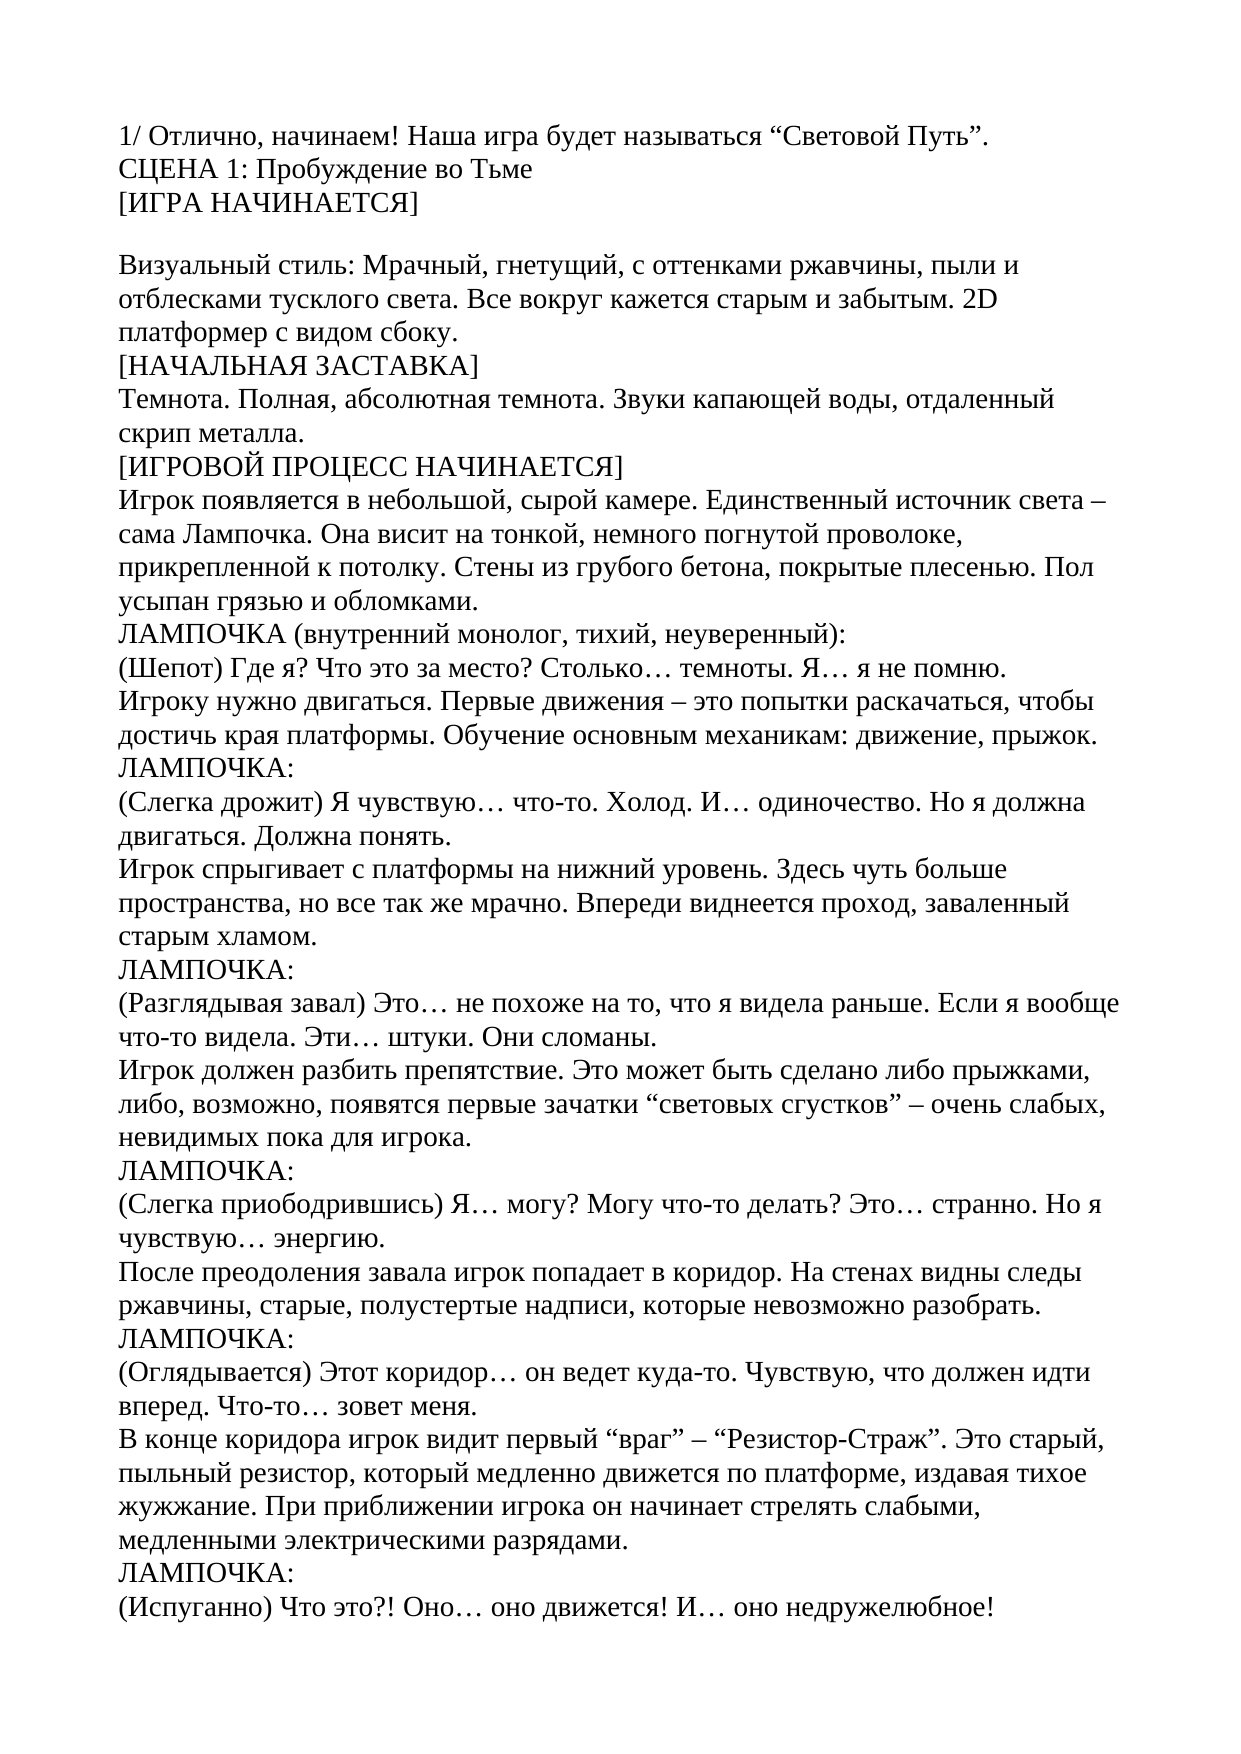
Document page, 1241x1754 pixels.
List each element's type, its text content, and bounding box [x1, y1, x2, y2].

text (Разглядывая завал) Это… не похоже на то, что я видела раньше. Если я вообще что-то видела. Эти… штуки. Они сломаны. [118, 985, 1122, 1052]
text ЛАМПОЧКА: [118, 1556, 1122, 1589]
text 1/ Отлично, начинаем! Наша игра будет называться “Световой Путь”. [118, 118, 1122, 152]
text (Слегка дрожит) Я чувствую… что-то. Холод. И… одиночество. Но я должна двигаться. Должна понять. [118, 784, 1122, 851]
text Игрок должен разбить препятствие. Это может быть сделано либо прыжками, либо, возможно, появятся первые зачатки “световых сгустков” – очень слабых, невидимых пока для игрока. [118, 1052, 1122, 1153]
text ЛАМПОЧКА (внутренний монолог, тихий, неуверенный): [118, 616, 1122, 650]
text Темнота. Полная, абсолютная темнота. Звуки капающей воды, отдаленный скрип металла. [118, 382, 1122, 449]
text Игрок спрыгивает с платформы на нижний уровень. Здесь чуть больше пространства, но все так же мрачно. Впереди виднеется проход, заваленный старым хламом. [118, 851, 1122, 952]
text [ИГРОВОЙ ПРОЦЕСС НАЧИНАЕТСЯ] [118, 449, 1122, 482]
text СЦЕНА 1: Пробуждение во Тьме [118, 152, 1122, 185]
text ЛАМПОЧКА: [118, 751, 1122, 784]
text (Оглядывается) Этот коридор… он ведет куда-то. Чувствую, что должен идти вперед. Что-то… зовет меня. [118, 1354, 1122, 1421]
text ЛАМПОЧКА: [118, 1321, 1122, 1354]
text В конце коридора игрок видит первый “враг” – “Резистор-Страж”. Это старый, пыльный резистор, который медленно движется по платформе, издавая тихое жужжание. При приближении игрока он начинает стрелять слабыми, медленными электрическими разрядами. [118, 1421, 1122, 1556]
text ЛАМПОЧКА: [118, 952, 1122, 985]
text (Шепот) Где я? Что это за место? Столько… темноты. Я… я не помню. [118, 650, 1122, 683]
text (Испуганно) Что это?! Оно… оно движется! И… оно недружелюбное! [118, 1589, 1122, 1623]
text Игрок появляется в небольшой, сырой камере. Единственный источник света – сама Лампочка. Она висит на тонкой, немного погнутой проволоке, прикрепленной к потолку. Стены из грубого бетона, покрытые плесенью. Пол усыпан грязью и обломками. [118, 482, 1122, 616]
text После преодоления завала игрок попадает в коридор. На стенах видны следы ржавчины, старые, полустертые надписи, которые невозможно разобрать. [118, 1254, 1122, 1321]
text (Слегка приободрившись) Я… могу? Могу что-то делать? Это… странно. Но я чувствую… энергию. [118, 1187, 1122, 1254]
text Игроку нужно двигаться. Первые движения – это попытки раскачаться, чтобы достичь края платформы. Обучение основным механикам: движение, прыжок. [118, 683, 1122, 751]
text Визуальный стиль: Мрачный, гнетущий, с оттенками ржавчины, пыли и отблесками тусклого света. Все вокруг кажется старым и забытым. 2D платформер с видом сбоку. [118, 247, 1122, 348]
text ЛАМПОЧКА: [118, 1153, 1122, 1187]
text [ИГРА НАЧИНАЕТСЯ] [118, 185, 1122, 219]
text [НАЧАЛЬНАЯ ЗАСТАВКА] [118, 348, 1122, 382]
